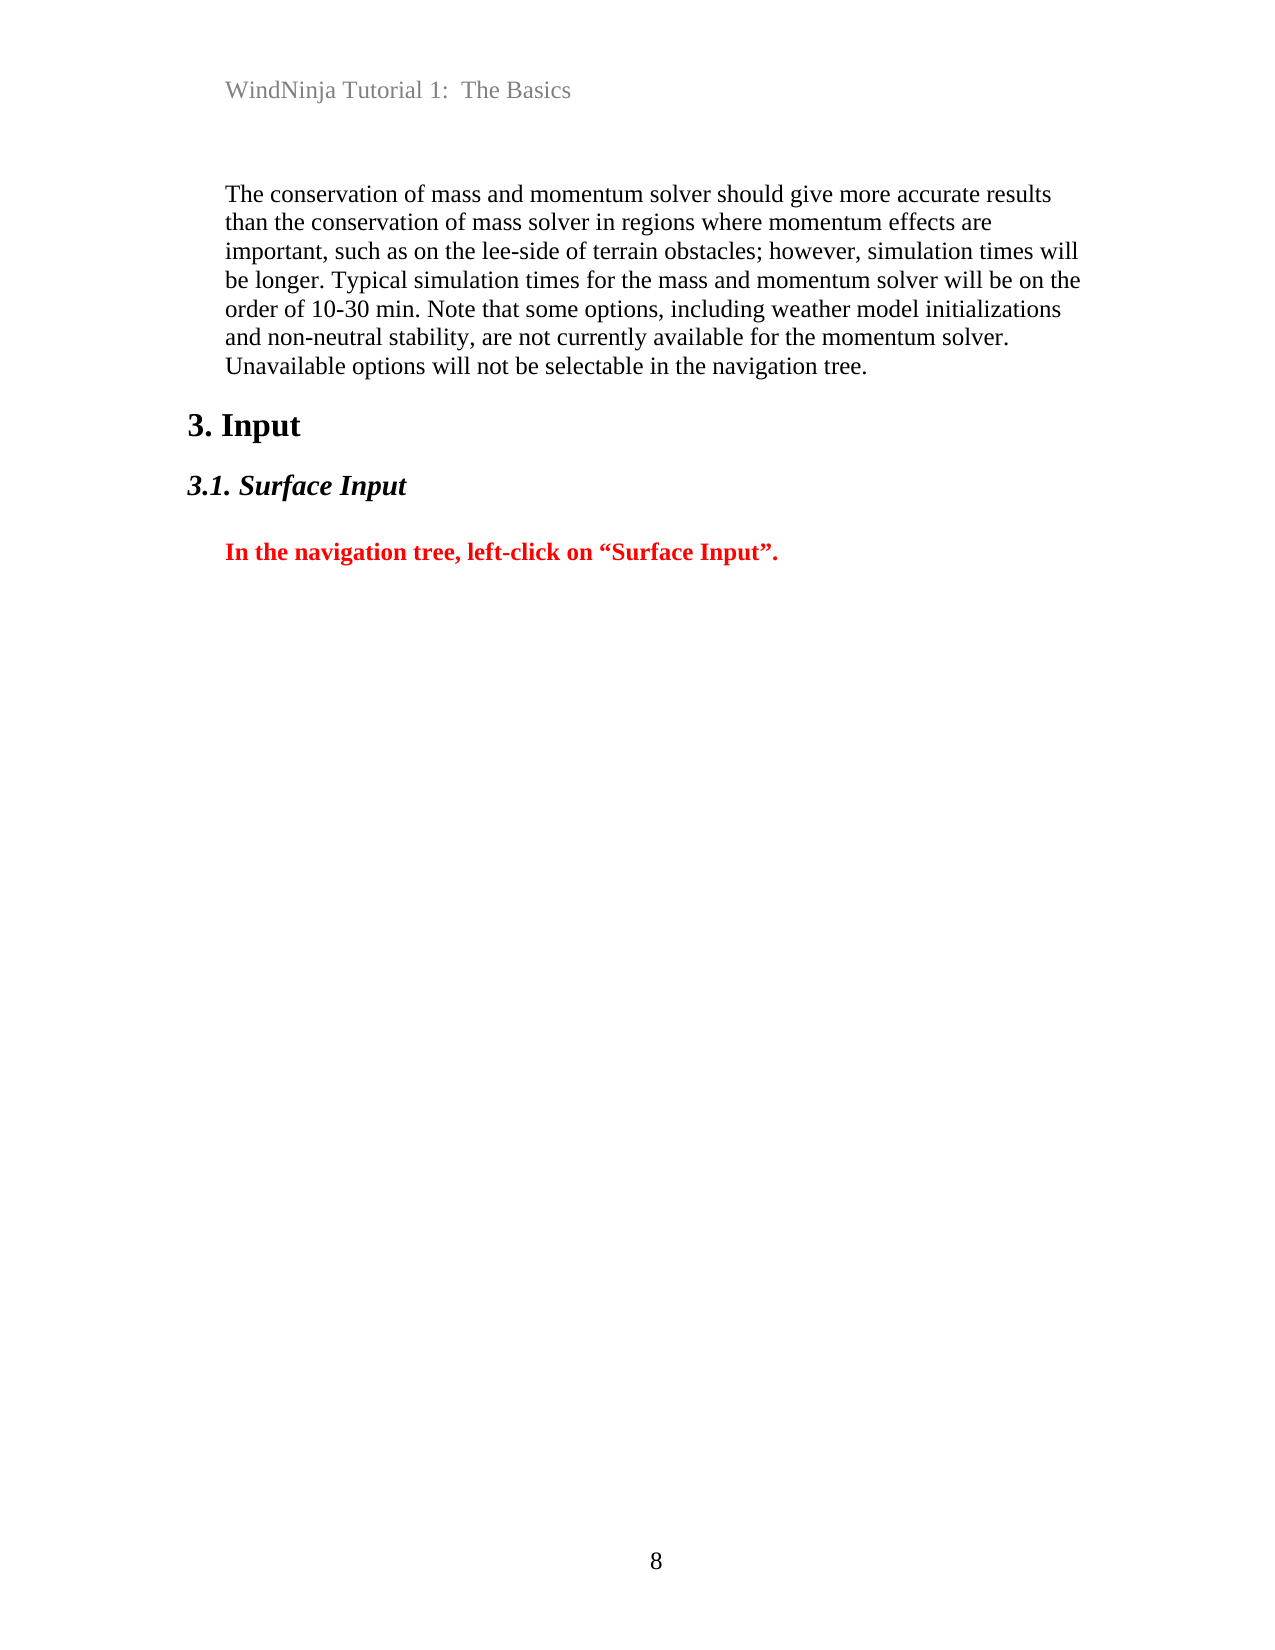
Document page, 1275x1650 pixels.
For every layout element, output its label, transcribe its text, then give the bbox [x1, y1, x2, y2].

text The conservation of mass and momentum solver should give more accurate results than the conservation of mass solver in regions where momentum effects are important, such as on the lee-side of terrain obstacles; however, simulation times will be longer. Typical simulation times for the mass and momentum solver will be on the order of 10-30 min. Note that some options, including weather model initializations and non-neutral stability, are not currently available for the momentum solver. Unavailable options will not be selectable in the navigation tree. [225, 179, 1087, 380]
subtitle Surface Input [187, 468, 1087, 502]
subtitle Input [187, 405, 1087, 443]
text In the navigation tree, left-click on “Surface Input”. [225, 537, 1087, 566]
